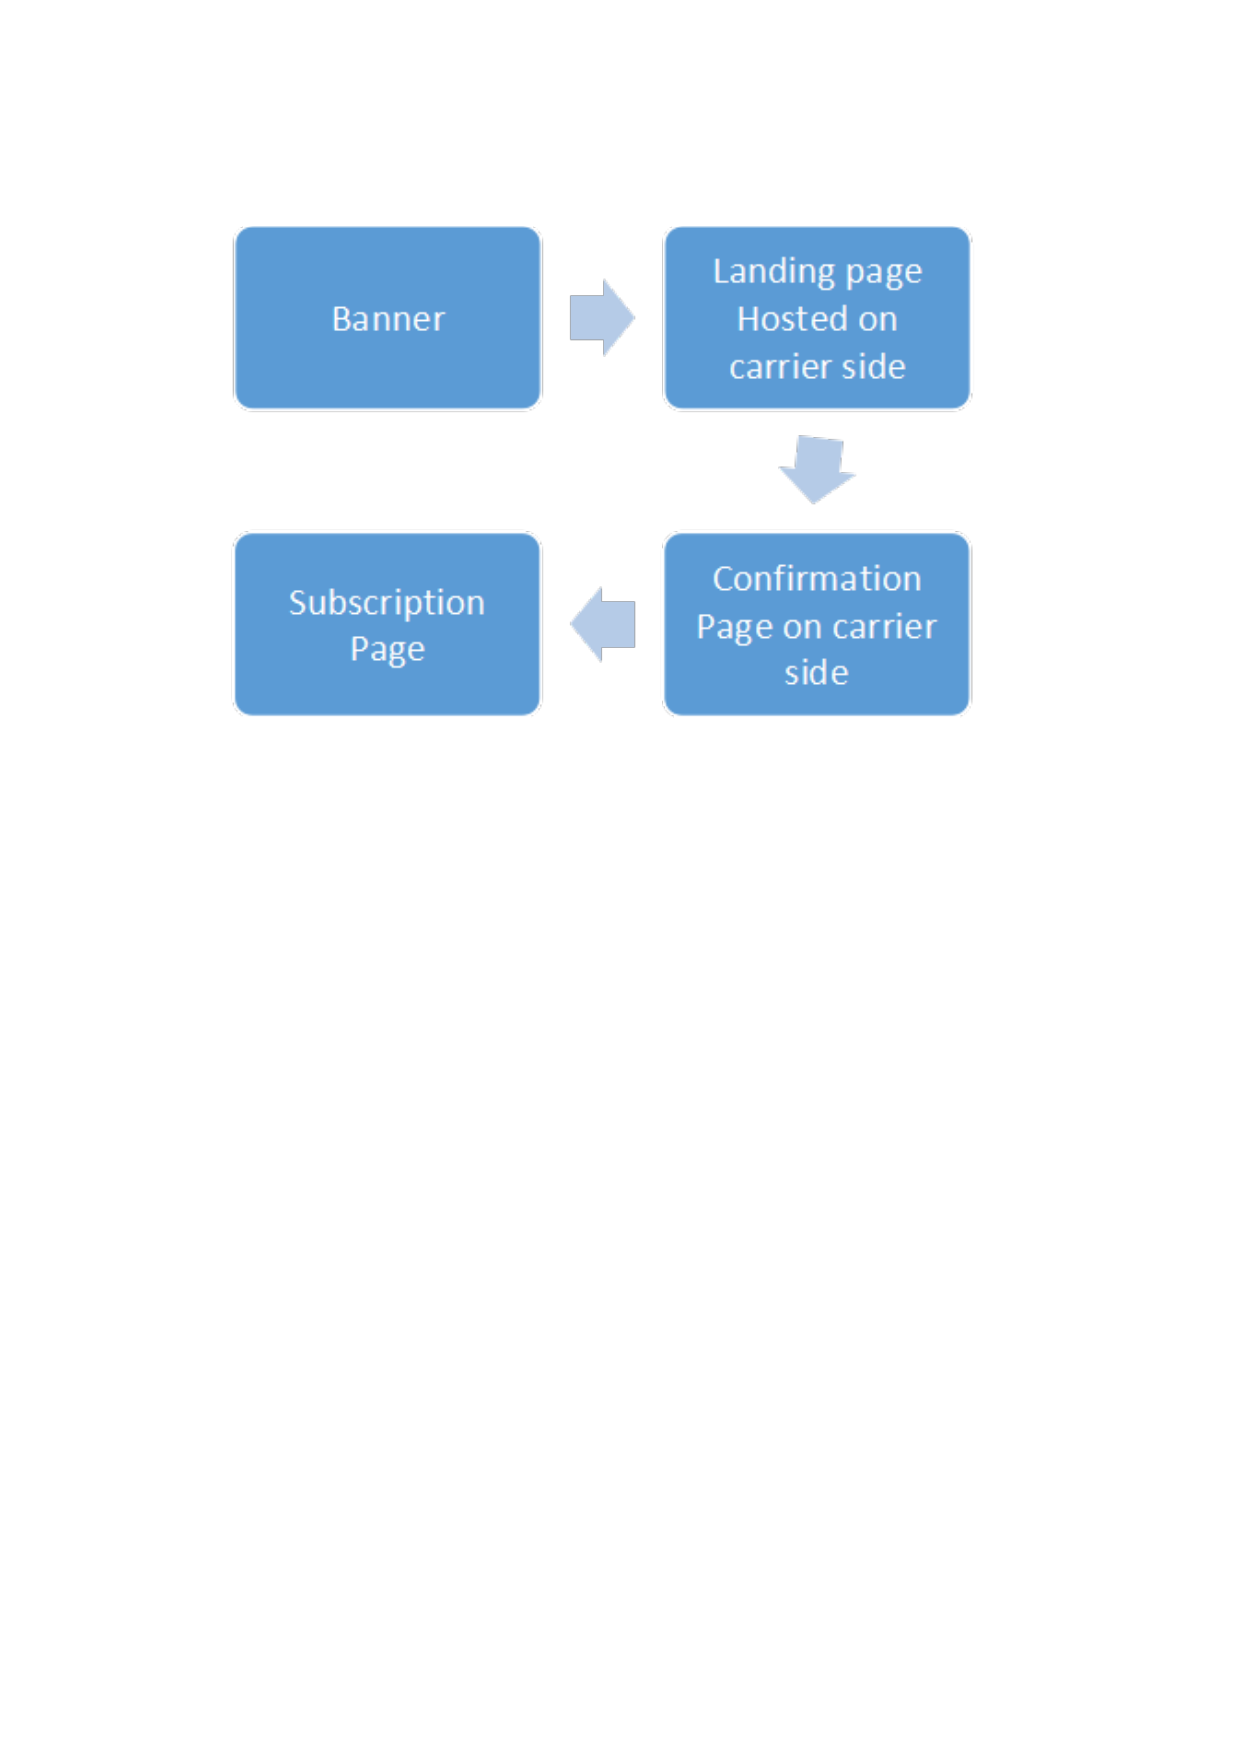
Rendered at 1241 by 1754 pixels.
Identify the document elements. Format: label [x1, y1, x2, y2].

picture [160, 226, 1046, 718]
